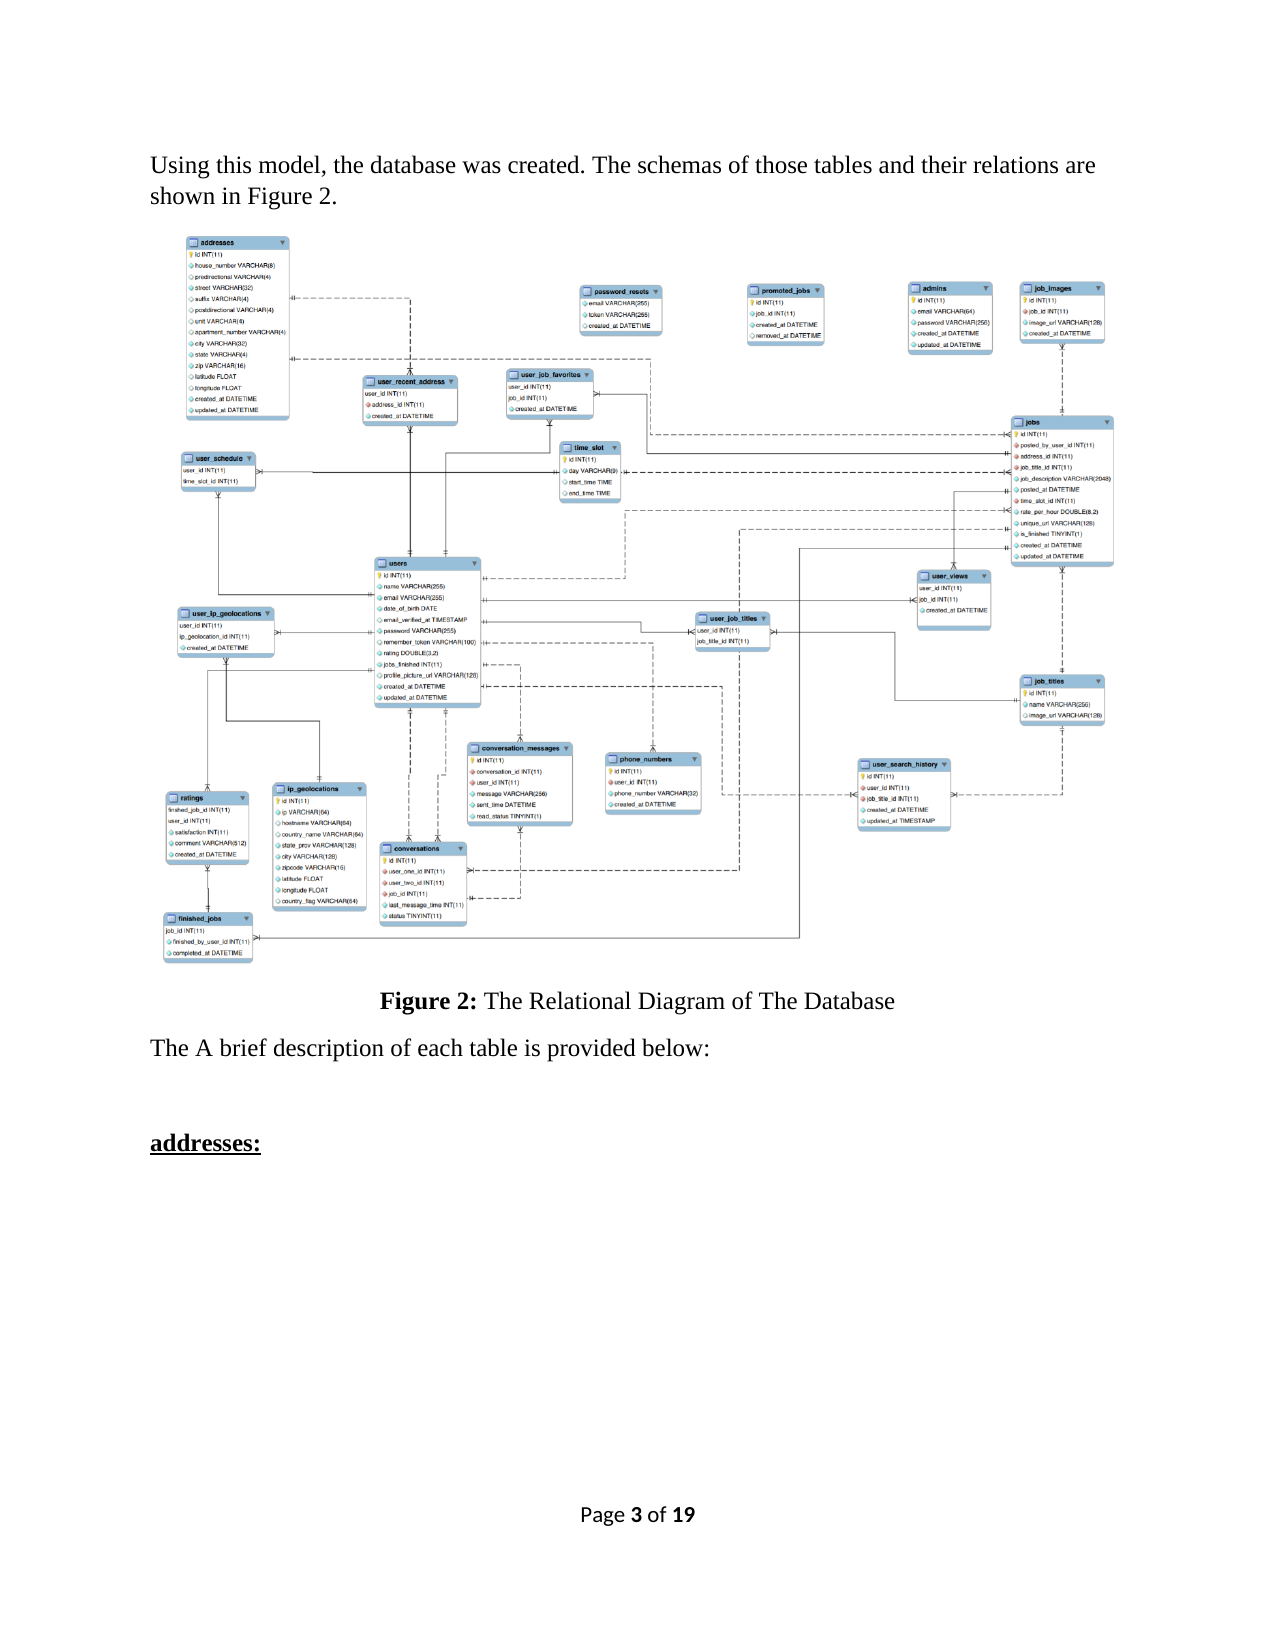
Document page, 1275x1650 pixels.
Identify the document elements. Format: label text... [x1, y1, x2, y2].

text addresses: [150, 1128, 1125, 1157]
text Figure 2: The Relational Diagram of The Database [150, 986, 1125, 1015]
text The A brief description of each table is provided below: [150, 1033, 1125, 1062]
text Using this model, the database was created. The schemas of those tables and their relations are shown in Figure 2. [150, 150, 1125, 209]
